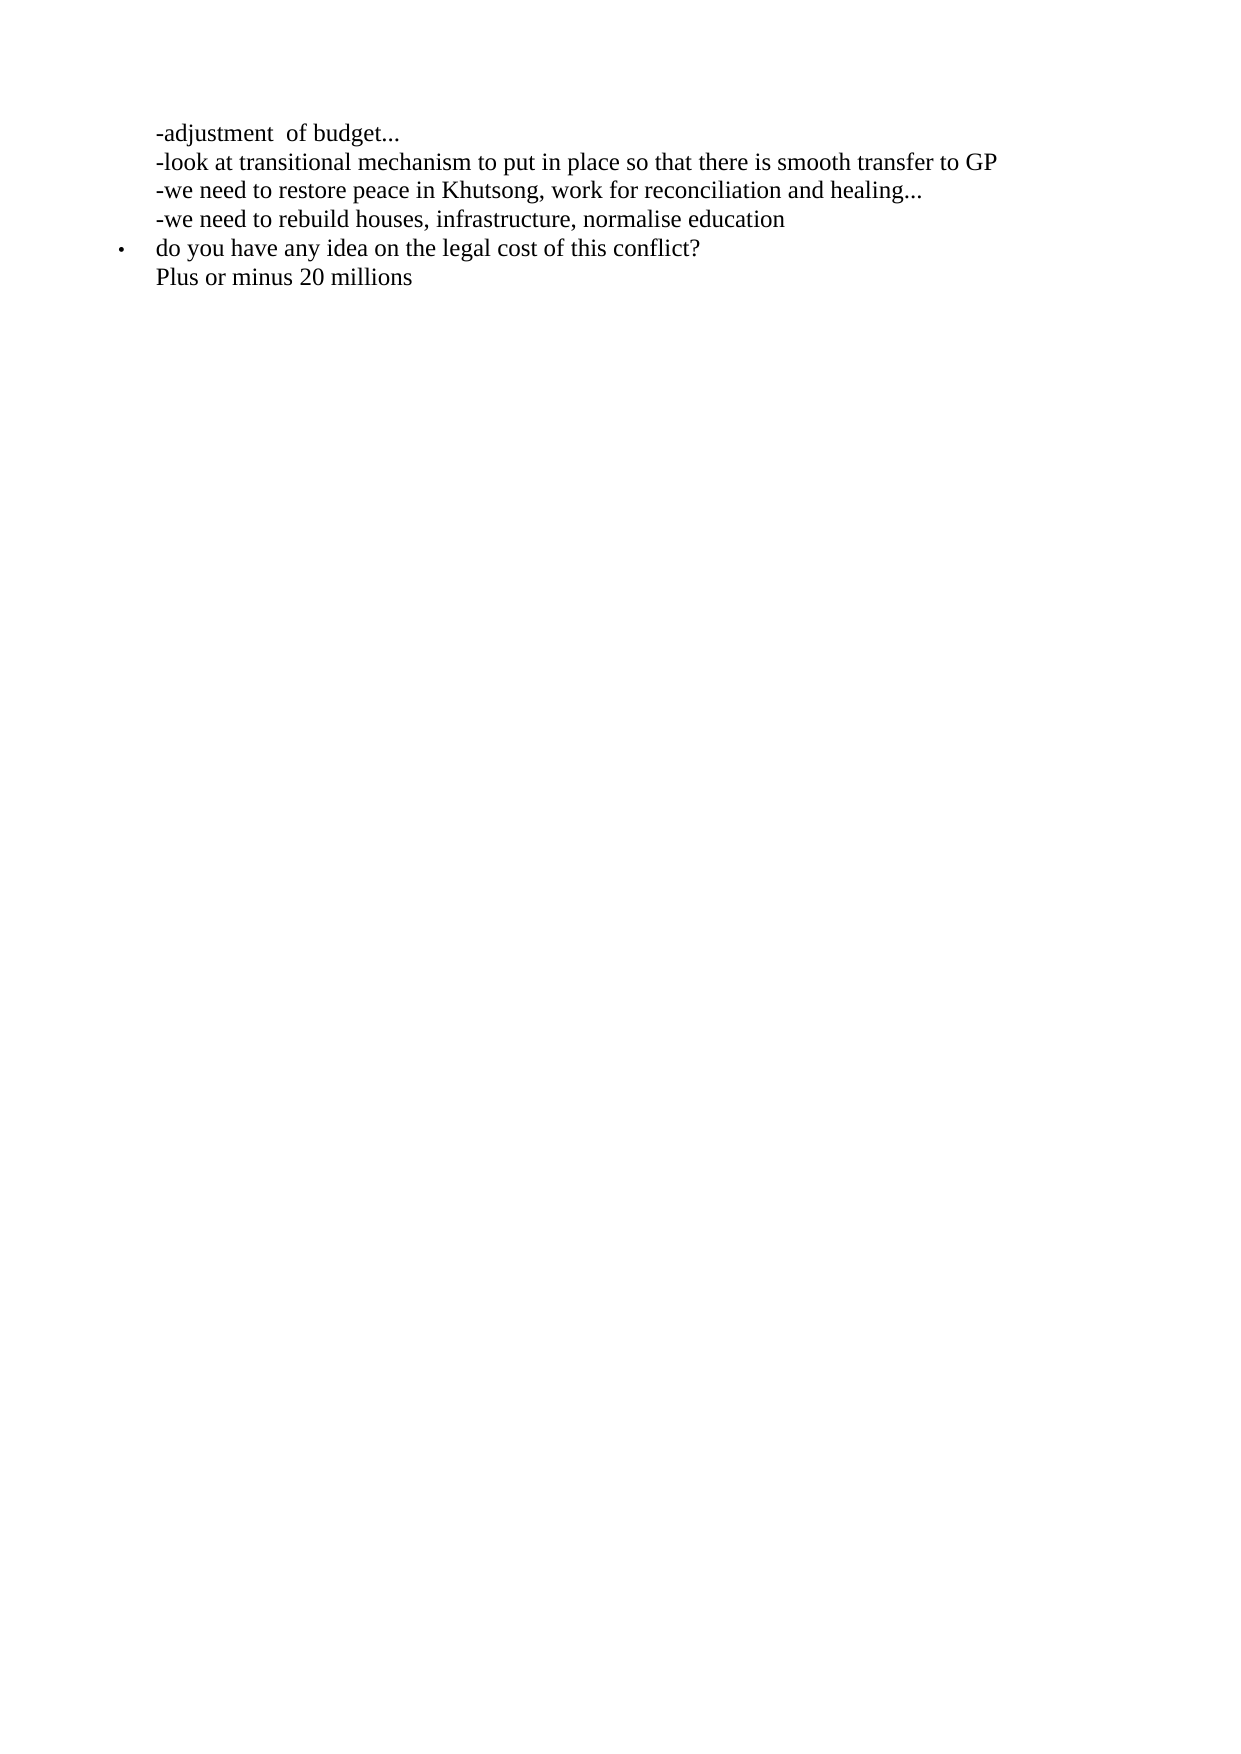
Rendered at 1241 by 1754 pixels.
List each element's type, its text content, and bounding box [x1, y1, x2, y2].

list -we need to restore peace in Khutsong, work for reconciliation and healing... [118, 176, 1122, 204]
list do you have any idea on the legal cost of this conflict? [118, 233, 1122, 262]
list -adjustment of budget... [118, 118, 1122, 147]
list Plus or minus 20 millions [118, 262, 1122, 291]
list -we need to rebuild houses, infrastructure, normalise education [118, 204, 1122, 233]
list -look at transitional mechanism to put in place so that there is smooth transfer to GP [118, 147, 1122, 176]
